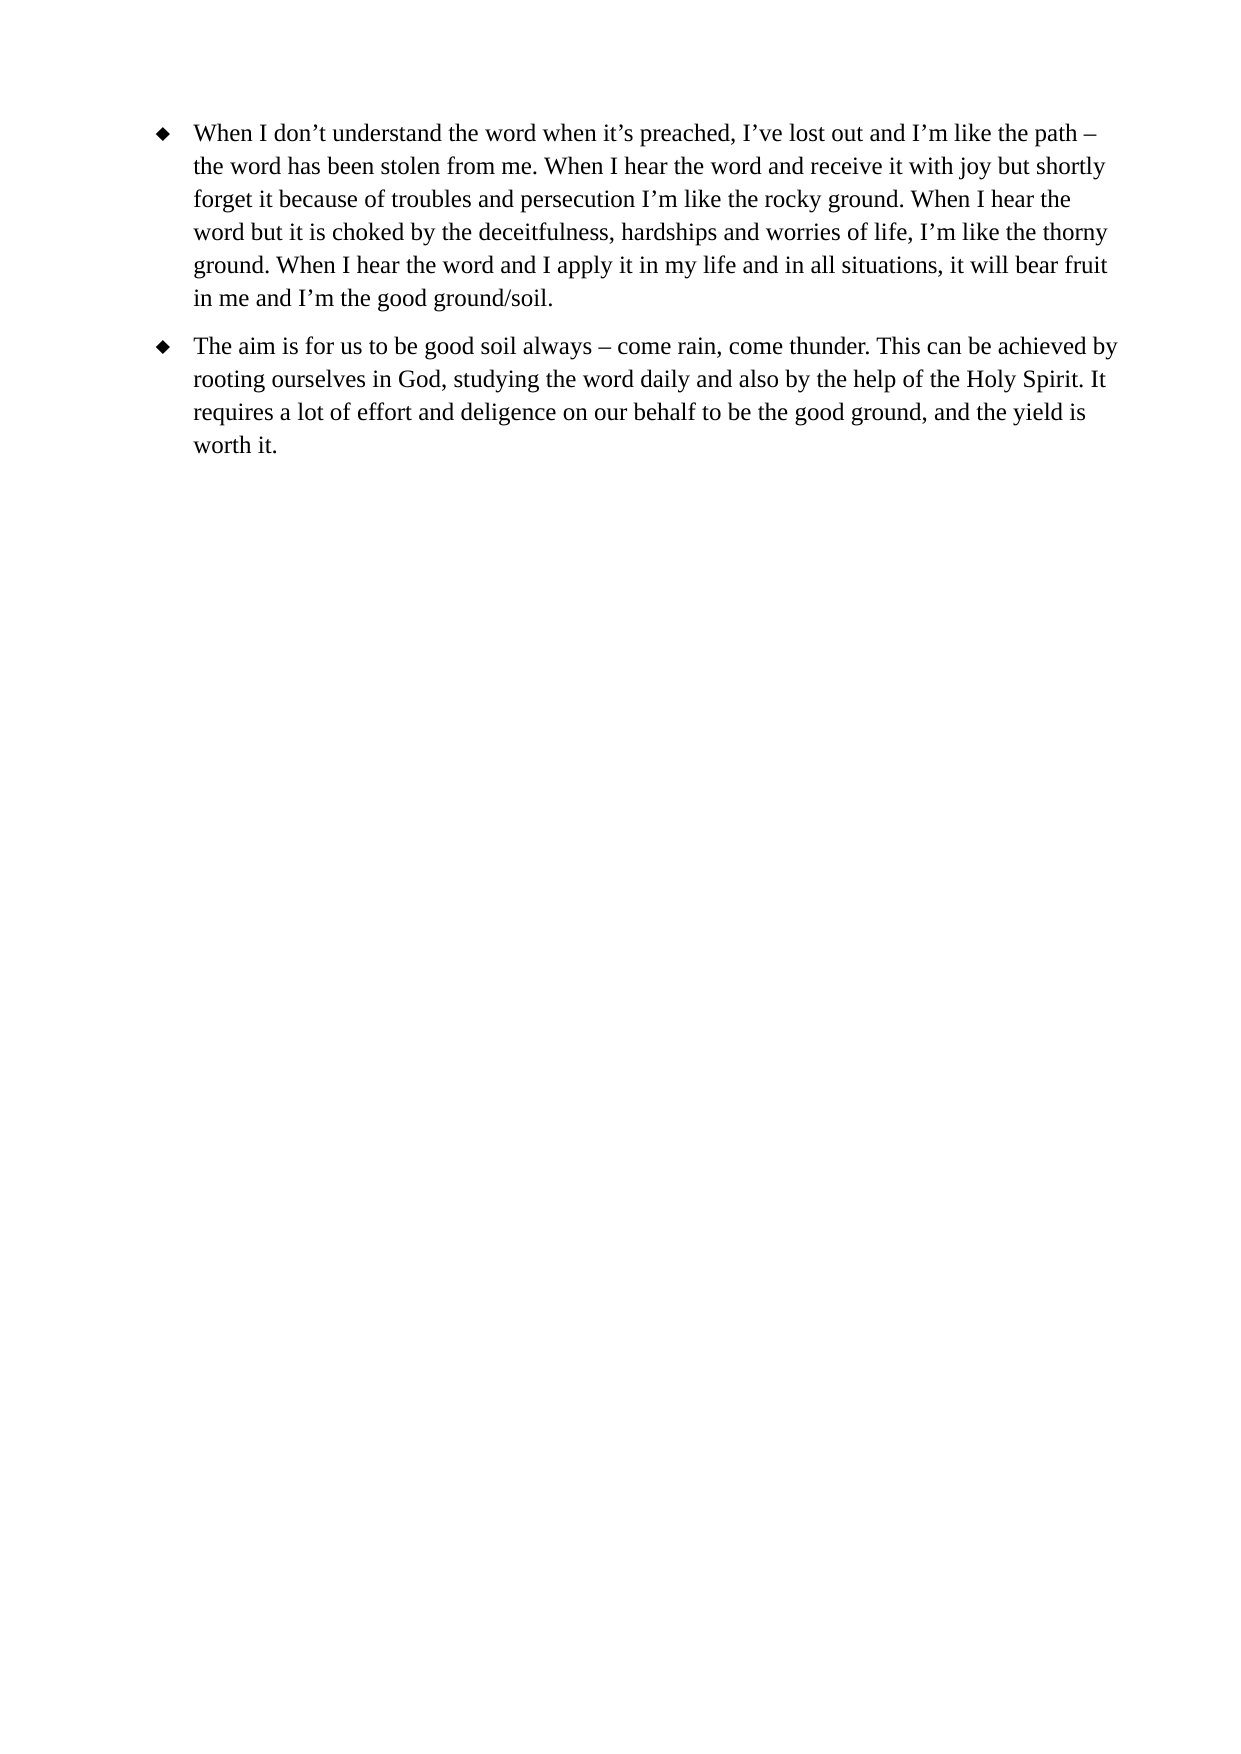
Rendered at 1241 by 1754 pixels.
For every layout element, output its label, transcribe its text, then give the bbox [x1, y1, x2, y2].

list When I don’t understand the word when it’s preached, I’ve lost out and I’m like the path – the word has been stolen from me. When I hear the word and receive it with joy but shortly forget it because of troubles and persecution I’m like the rocky ground. When I hear the word but it is choked by the deceitfulness, hardships and worries of life, I’m like the thorny ground. When I hear the word and I apply it in my life and in all situations, it will bear fruit in me and I’m the good ground/soil. [156, 118, 1122, 312]
list The aim is for us to be good soil always – come rain, come thunder. This can be achieved by rooting ourselves in God, studying the word daily and also by the help of the Holy Spirit. It requires a lot of effort and deligence on our behalf to be the good ground, and the yield is worth it. [156, 331, 1122, 459]
